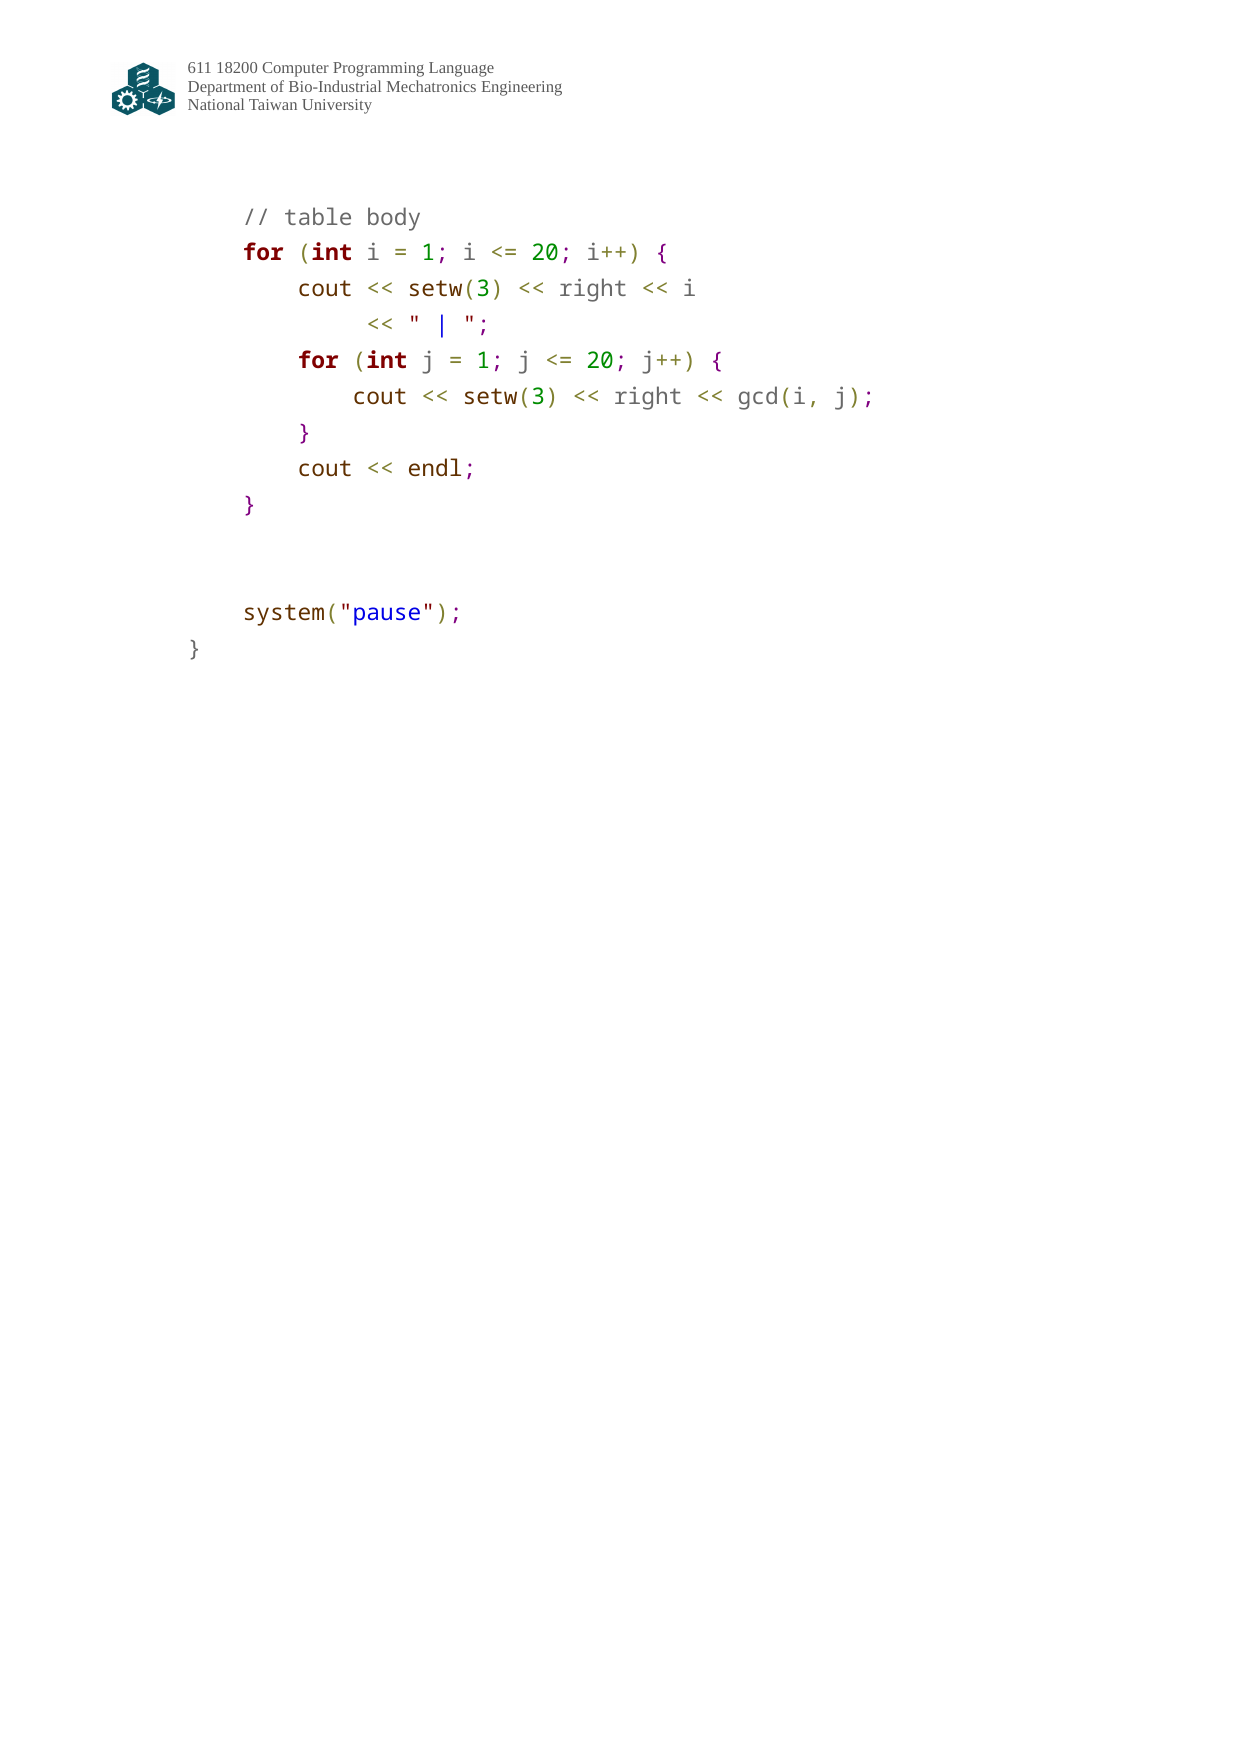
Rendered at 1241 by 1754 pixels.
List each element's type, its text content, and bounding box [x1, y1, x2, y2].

text system("pause"); [187, 596, 1053, 627]
text cout << setw(3) << right << i [187, 272, 1053, 303]
text << " | "; [187, 308, 1053, 339]
text } [187, 416, 1053, 447]
text } [187, 488, 1053, 519]
text cout << setw(3) << right << gcd(i, j); [187, 380, 1053, 411]
text } [187, 632, 1053, 663]
text cout << endl; [187, 452, 1053, 483]
text for (int j = 1; j <= 20; j++) { [187, 344, 1053, 375]
text // table body [187, 200, 1053, 232]
text for (int i = 1; i <= 20; i++) { [187, 236, 1053, 268]
